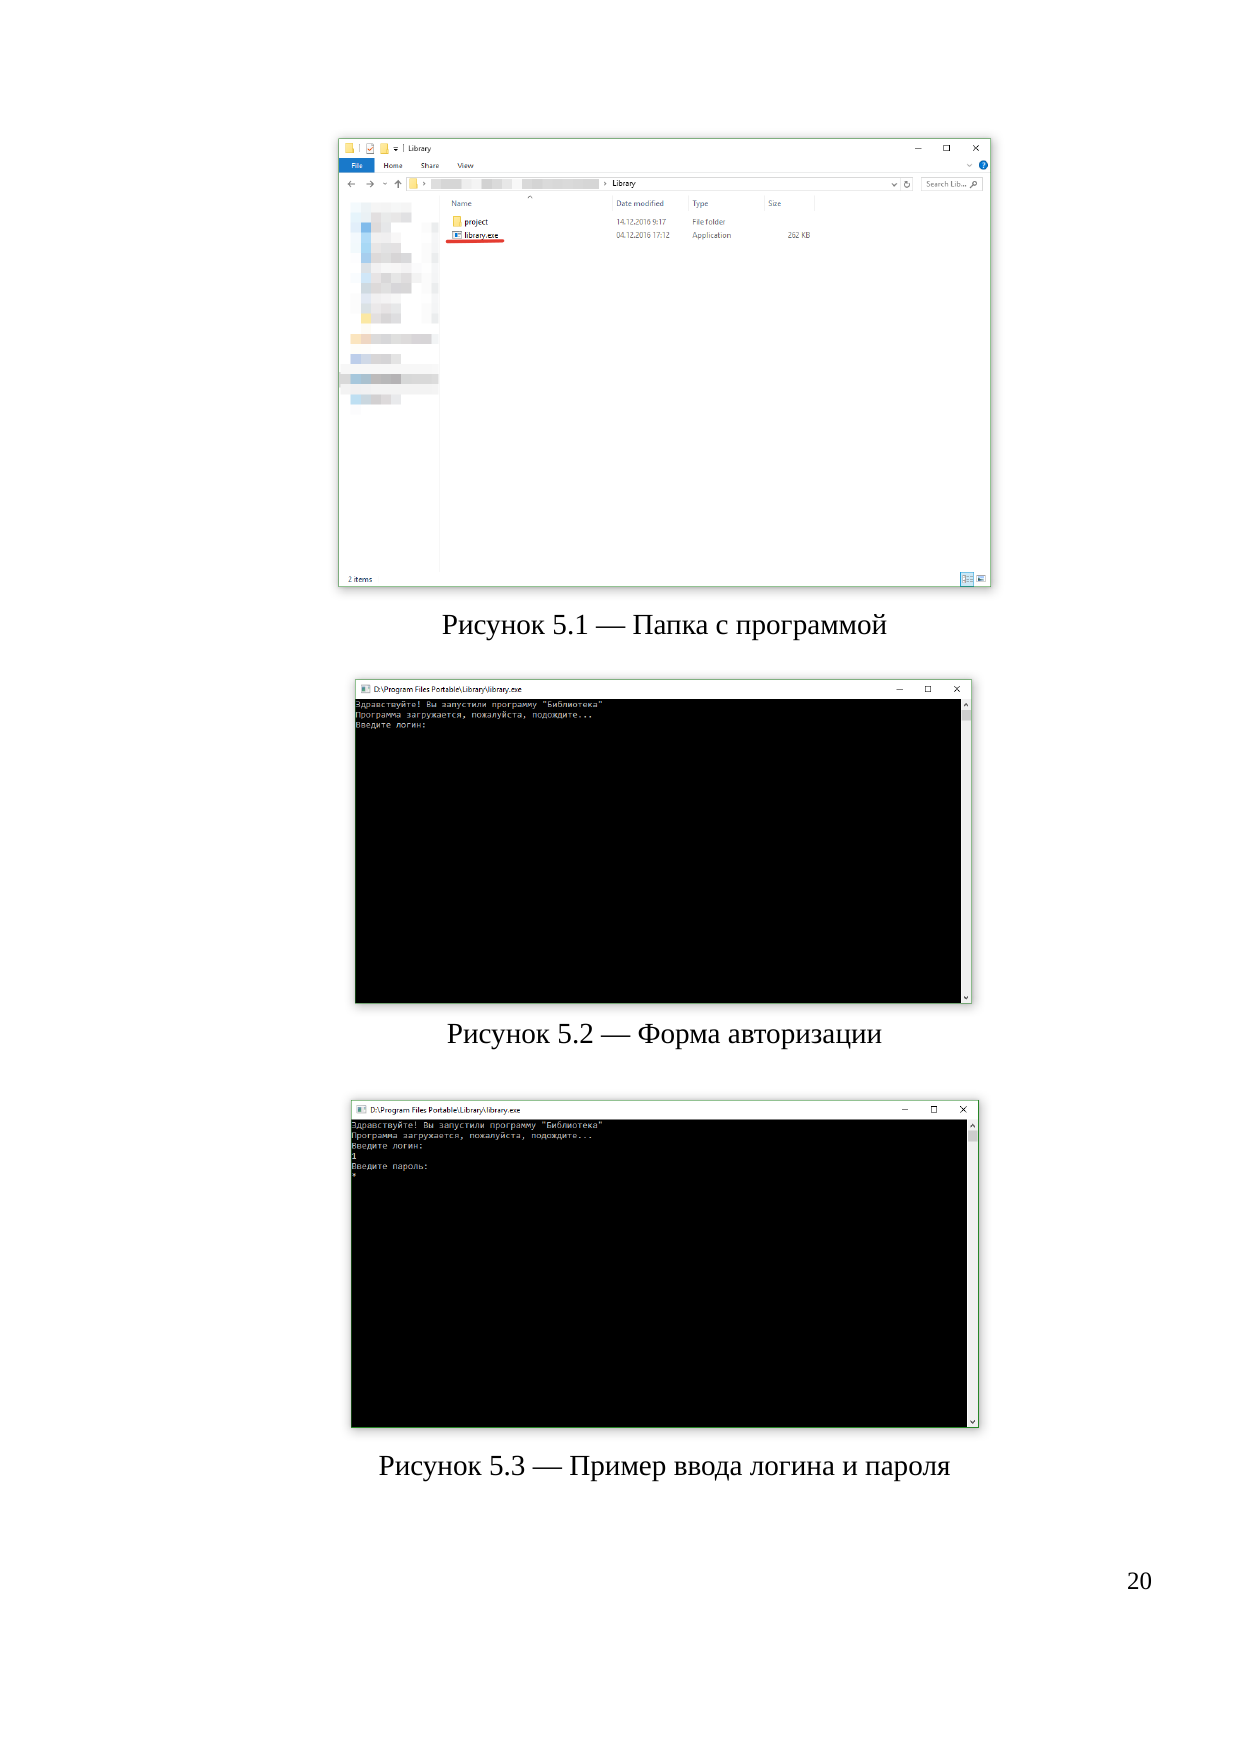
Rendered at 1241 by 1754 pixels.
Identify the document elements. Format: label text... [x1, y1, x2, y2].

picture [344, 670, 985, 1017]
picture [318, 118, 1011, 607]
text Рисунок 5.3 — Пример ввода логина и пароля [177, 1448, 1152, 1481]
text Рисунок 5.2 — Форма авторизации [177, 1016, 1152, 1050]
text Рисунок 5.1 — Папка с программой [177, 607, 1152, 640]
picture [330, 1079, 998, 1448]
